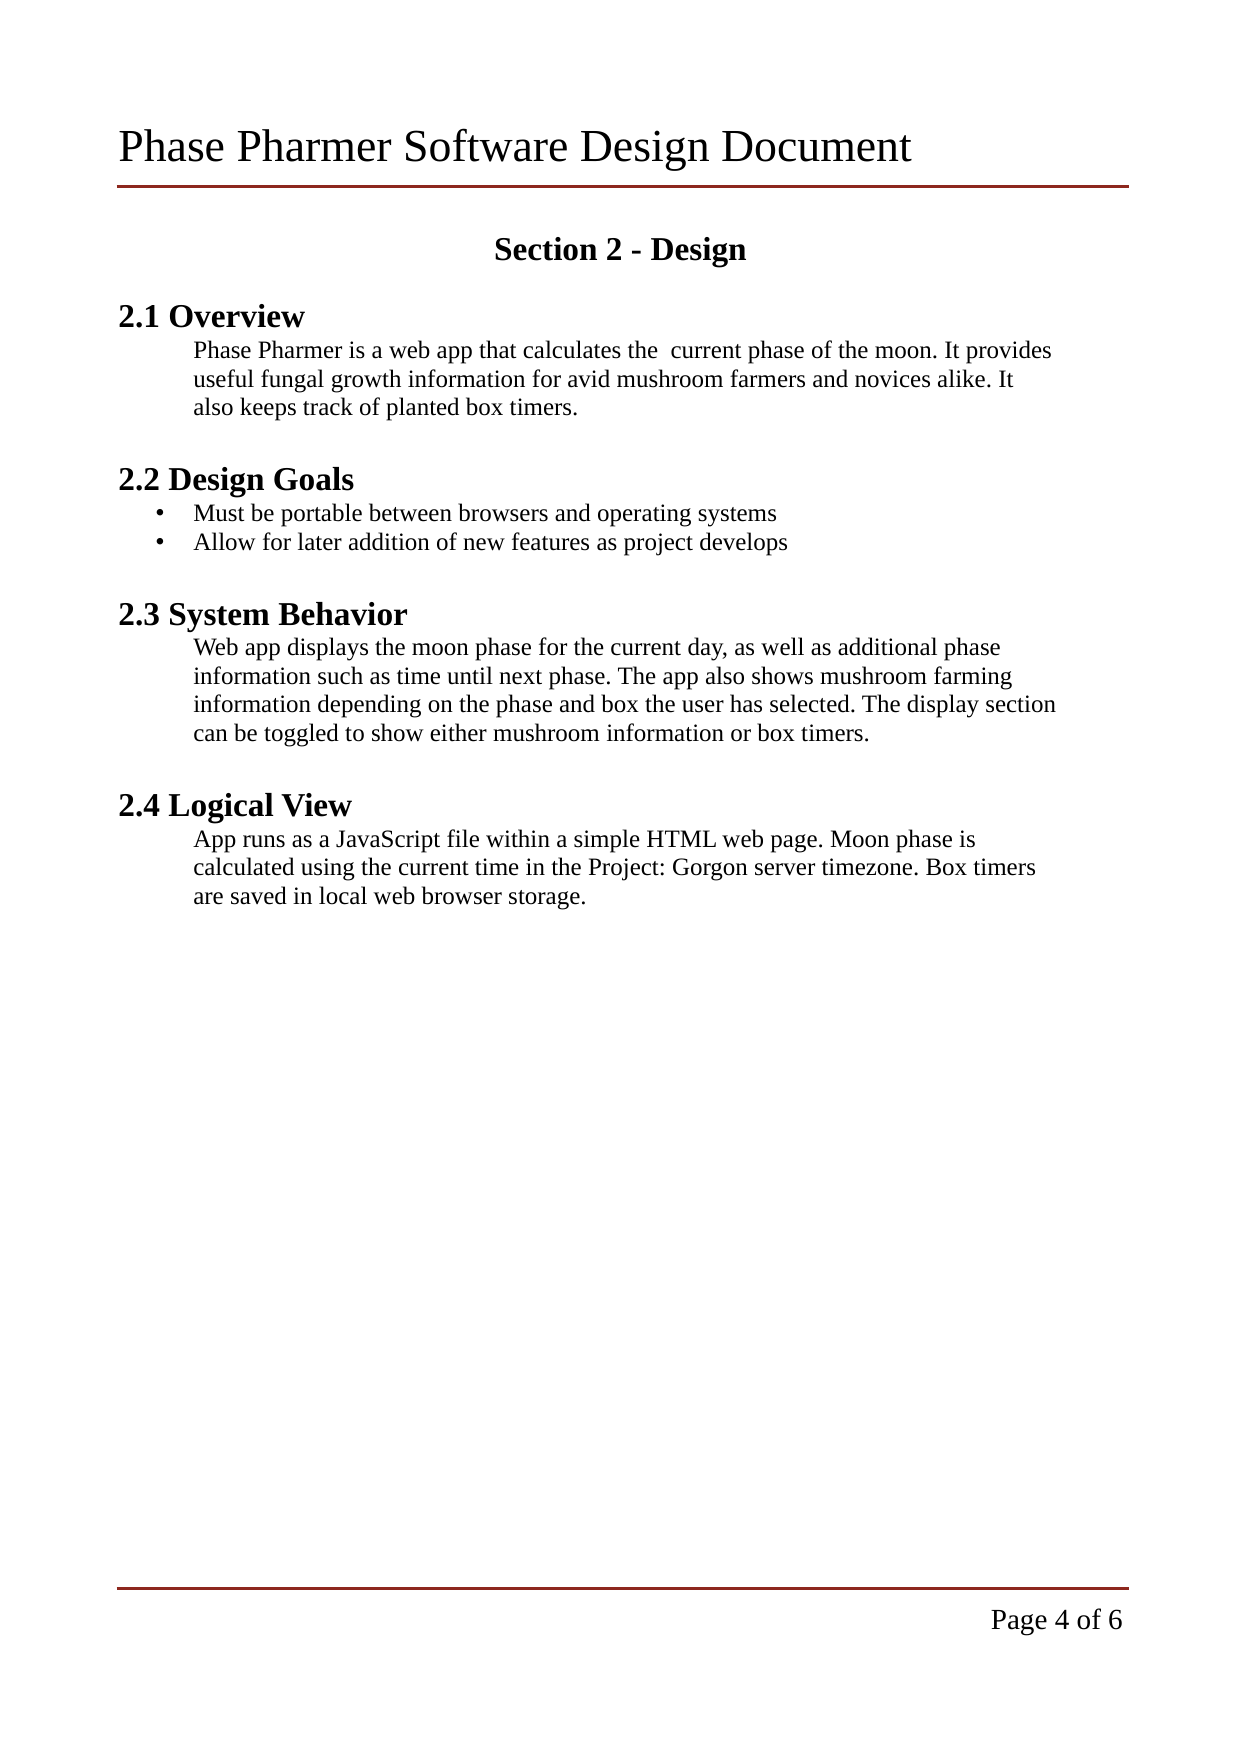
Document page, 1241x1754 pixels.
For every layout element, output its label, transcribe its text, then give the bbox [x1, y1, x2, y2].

text 2.4 Logical View [118, 785, 1122, 824]
text Web app displays the moon phase for the current day, as well as additional phase information such as time until next phase. The app also shows mushroom farming information depending on the phase and box the user has selected. The display section can be toggled to show either mushroom information or box timers. [193, 632, 1057, 747]
text 2.3 System Behavior [118, 594, 1122, 632]
text 2.1 Overview [118, 297, 1122, 335]
text 2.2 Design Goals [118, 459, 1122, 498]
text Phase Pharmer is a web app that calculates the current phase of the moon. It provides useful fungal growth information for avid mushroom farmers and novices alike. It also keeps track of planted box timers. [193, 335, 1057, 421]
list Allow for later addition of new features as project develops [156, 527, 1122, 555]
list Must be portable between browsers and operating systems [156, 498, 1122, 527]
text Section 2 - Design [118, 229, 1122, 268]
text App runs as a JavaScript file within a simple HTML web page. Moon phase is calculated using the current time in the Project: Gorgon server timezone. Box timers are saved in local web browser storage. [193, 824, 1057, 910]
